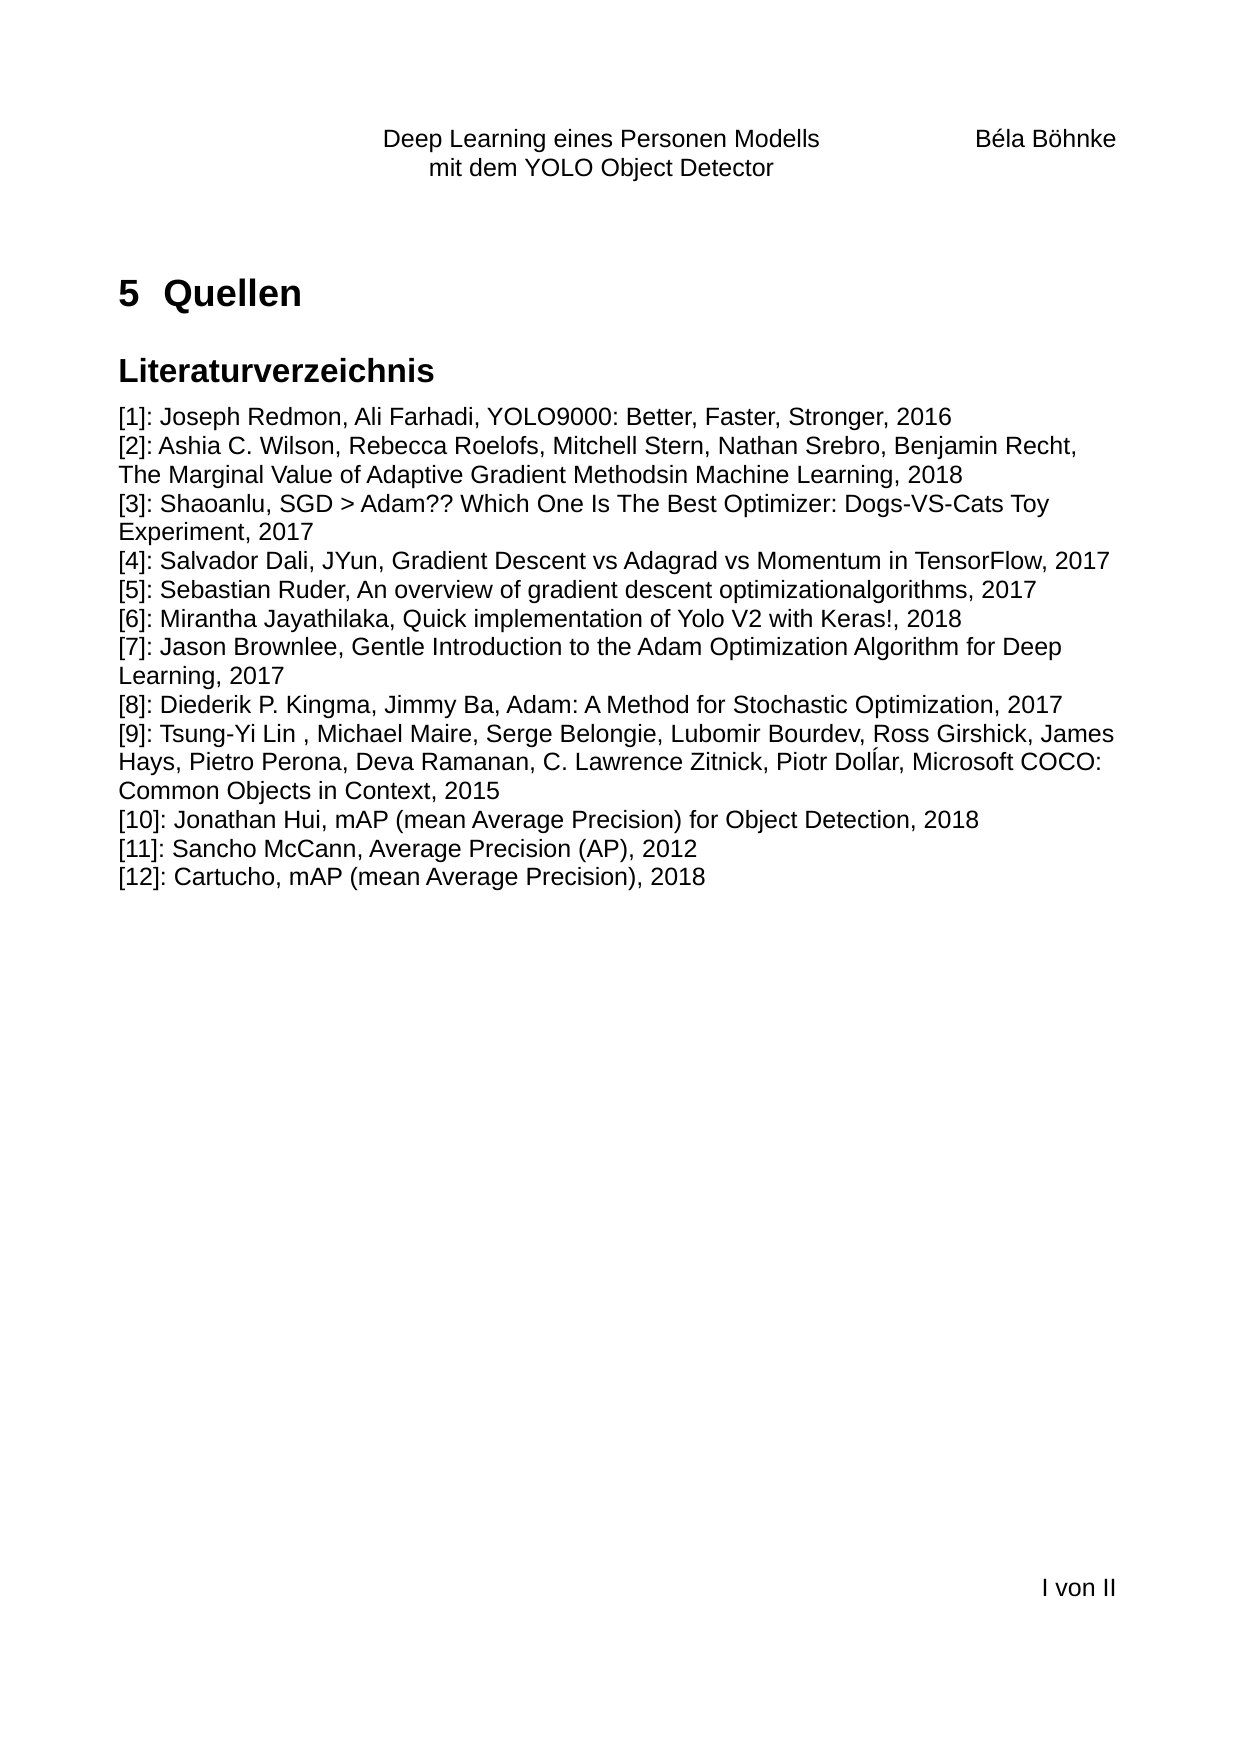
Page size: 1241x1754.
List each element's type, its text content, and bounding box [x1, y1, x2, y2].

text [6]: Mirantha Jayathilaka, Quick implementation of Yolo V2 with Keras!, 2018 [118, 604, 1122, 632]
text [12]: Cartucho, mAP (mean Average Precision), 2018 [118, 862, 1122, 891]
subtitle Literaturverzeichnis [118, 351, 1122, 390]
text [11]: Sancho McCann, Average Precision (AP), 2012 [118, 834, 1122, 862]
text [2]: Ashia C. Wilson, Rebecca Roelofs, Mitchell Stern, Nathan Srebro, Benjamin Recht, The Marginal Value of Adaptive Gradient Methodsin Machine Learning, 2018 [118, 431, 1122, 489]
subtitle Quellen [118, 270, 1122, 314]
text [1]: Joseph Redmon, Ali Farhadi, YOLO9000: Better, Faster, Stronger, 2016 [118, 402, 1122, 431]
text [4]: Salvador Dali, JYun, Gradient Descent vs Adagrad vs Momentum in TensorFlow, 2017 [118, 546, 1122, 575]
text [7]: Jason Brownlee, Gentle Introduction to the Adam Optimization Algorithm for Deep Learning, 2017 [118, 632, 1122, 690]
text [8]: Diederik P. Kingma, Jimmy Ba, Adam: A Method for Stochastic Optimization, 2017 [118, 690, 1122, 719]
text [5]: Sebastian Ruder, An overview of gradient descent optimizationalgorithms, 2017 [118, 575, 1122, 604]
text [3]: Shaoanlu, SGD > Adam?? Which One Is The Best Optimizer: Dogs-VS-Cats Toy Experiment, 2017 [118, 489, 1122, 546]
text [10]: Jonathan Hui, mAP (mean Average Precision) for Object Detection, 2018 [118, 805, 1122, 834]
text [9]: Tsung-Yi Lin , Michael Maire, Serge Belongie, Lubomir Bourdev, Ross Girshick, James Hays, Pietro Perona, Deva Ramanan, C. Lawrence Zitnick, Piotr Dolĺar, Microsoft COCO: Common Objects in Context, 2015 [118, 719, 1122, 805]
